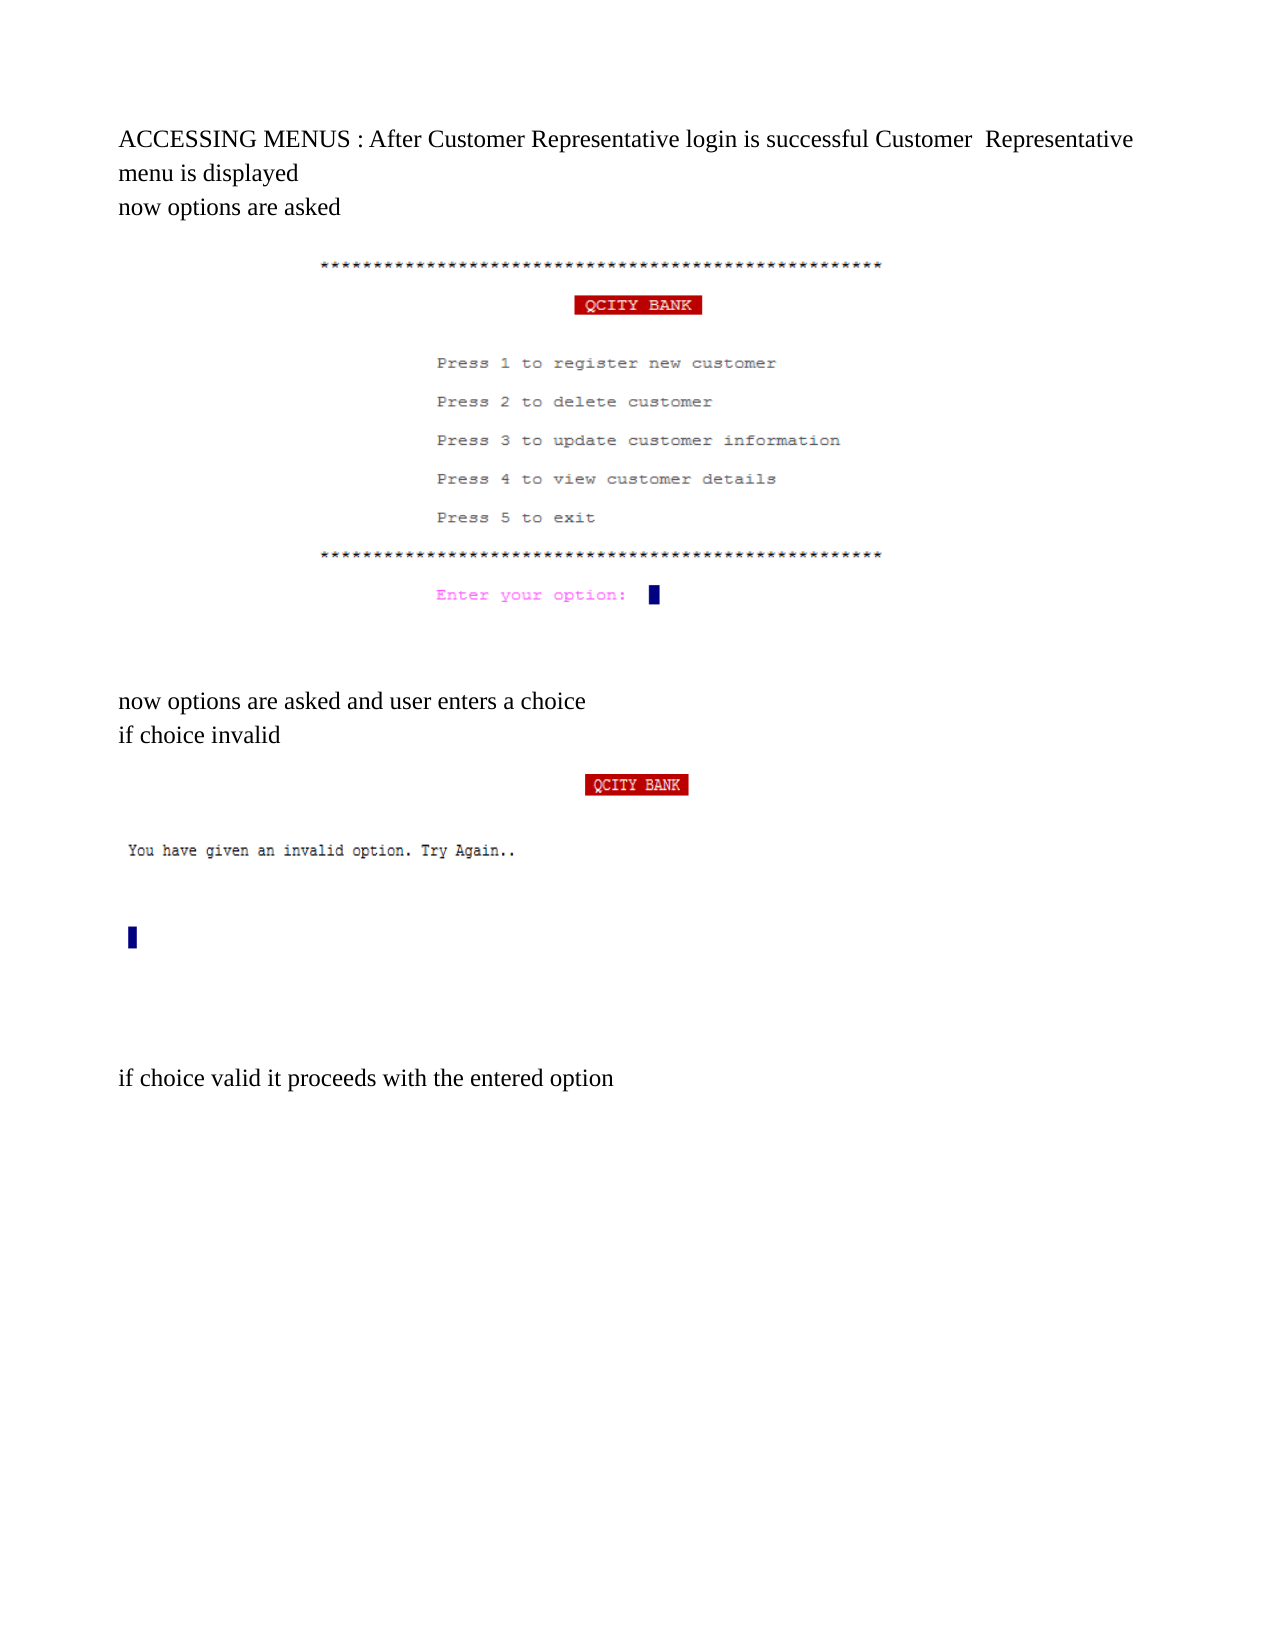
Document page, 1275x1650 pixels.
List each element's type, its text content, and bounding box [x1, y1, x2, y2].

text if choice invalid [118, 715, 1157, 749]
text ACCESSING MENUS : After Customer Representative login is successful Customer Representative menu is displayed [118, 118, 1157, 187]
text now options are asked [118, 187, 1157, 221]
text now options are asked and user enters a choice [118, 221, 1157, 715]
text if choice valid it proceeds with the entered option [118, 749, 1157, 1091]
picture [188, 222, 659, 686]
